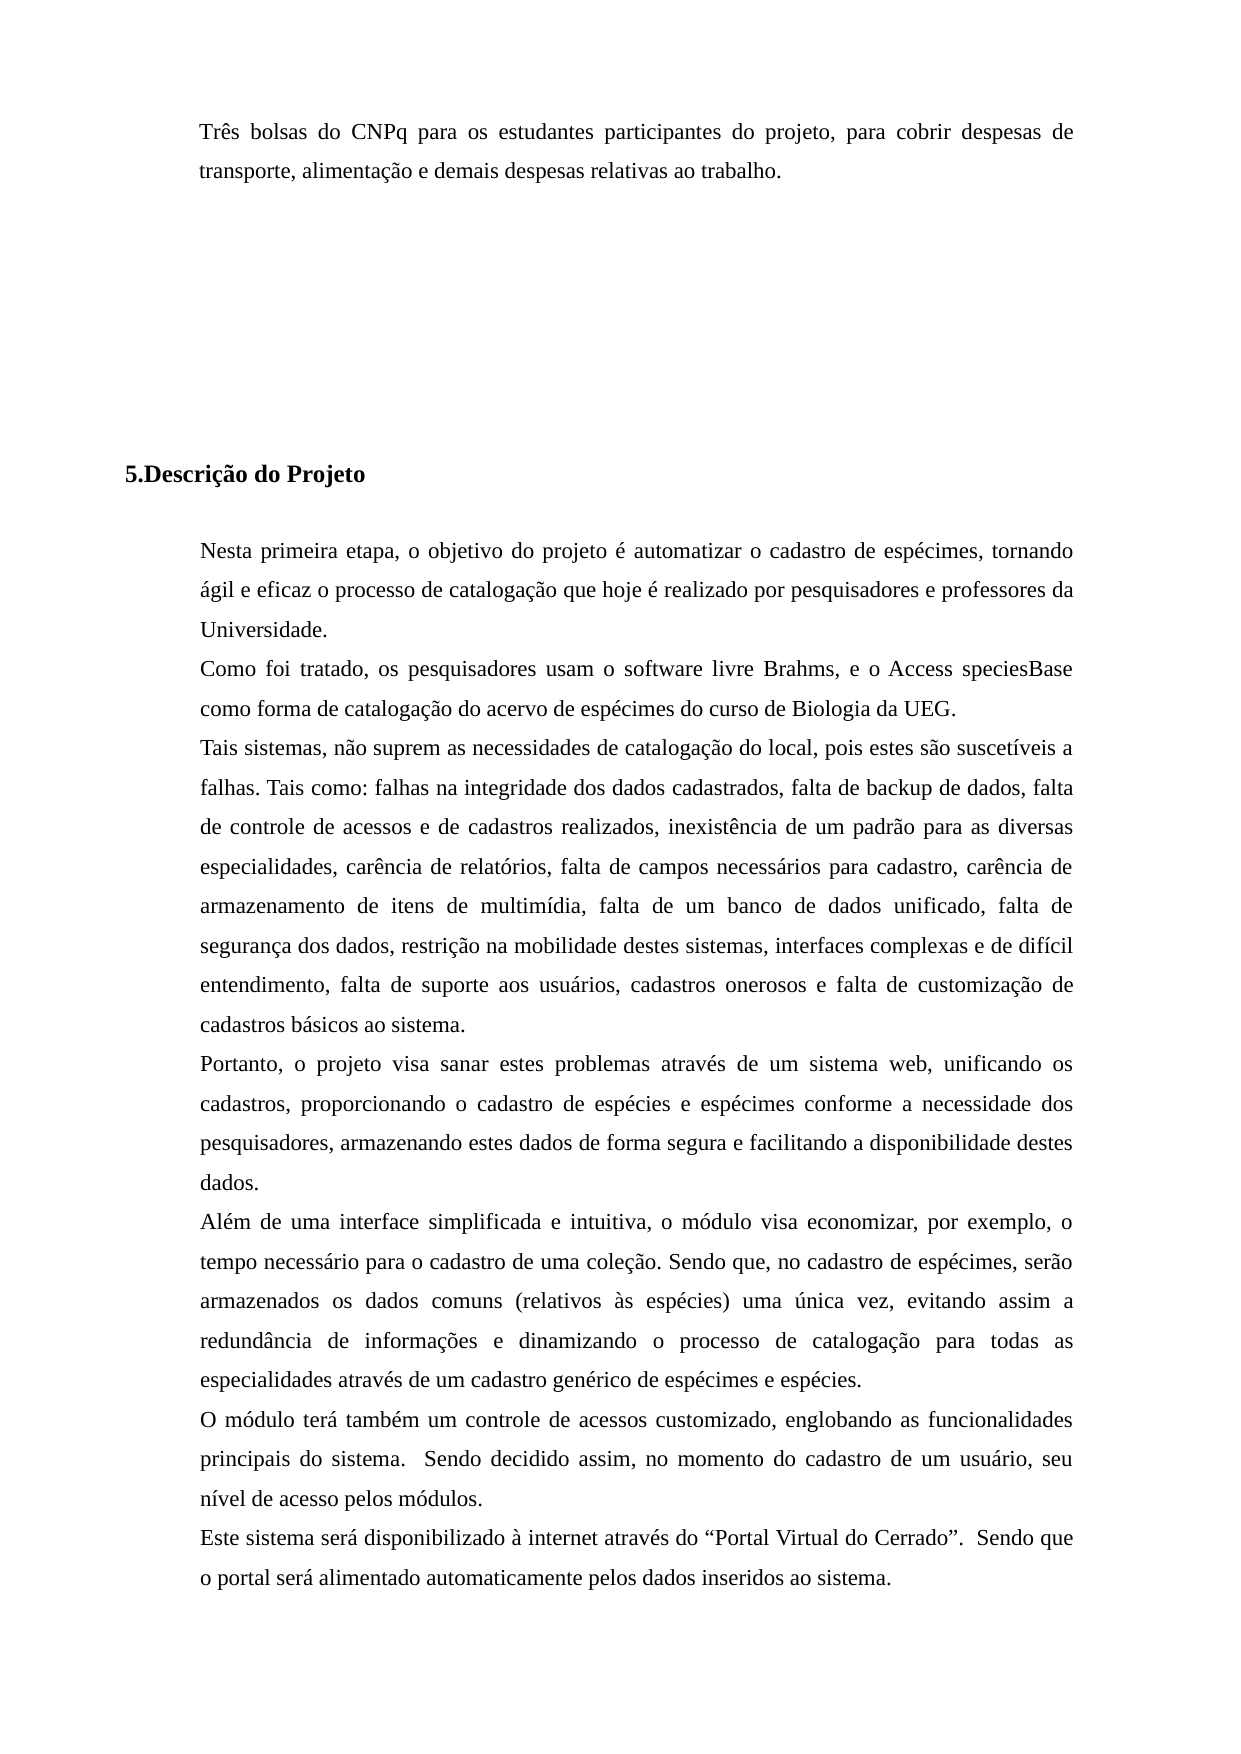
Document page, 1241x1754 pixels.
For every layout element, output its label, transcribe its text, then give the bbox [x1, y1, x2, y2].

list O módulo terá também um controle de acessos customizado, englobando as funcionalidades principais do sistema. Sendo decidido assim, no momento do cadastro de um usuário, seu nível de acesso pelos módulos. [200, 1406, 1075, 1511]
subtitle Descrição do Projeto [125, 459, 1075, 488]
list Além de uma interface simplificada e intuitiva, o módulo visa economizar, por exemplo, o tempo necessário para o cadastro de uma coleção. Sendo que, no cadastro de espécimes, serão armazenados os dados comuns (relativos às espécies) uma única vez, evitando assim a redundância de informações e dinamizando o processo de catalogação para todas as especialidades através de um cadastro genérico de espécimes e espécies. [200, 1208, 1075, 1392]
text Três bolsas do CNPq para os estudantes participantes do projeto, para cobrir despesas de transporte, alimentação e demais despesas relativas ao trabalho. [199, 118, 1075, 184]
list Nesta primeira etapa, o objetivo do projeto é automatizar o cadastro de espécimes, tornando ágil e eficaz o processo de catalogação que hoje é realizado por pesquisadores e professores da Universidade. [200, 537, 1075, 642]
list Tais sistemas, não suprem as necessidades de catalogação do local, pois estes são suscetíveis a falhas. Tais como: falhas na integridade dos dados cadastrados, falta de backup de dados, falta de controle de acessos e de cadastros realizados, inexistência de um padrão para as diversas especialidades, carência de relatórios, falta de campos necessários para cadastro, carência de armazenamento de itens de multimídia, falta de um banco de dados unificado, falta de segurança dos dados, restrição na mobilidade destes sistemas, interfaces complexas e de difícil entendimento, falta de suporte aos usuários, cadastros onerosos e falta de customização de cadastros básicos ao sistema. [200, 734, 1075, 1037]
list Este sistema será disponibilizado à internet através do “Portal Virtual do Cerrado”. Sendo que o portal será alimentado automaticamente pelos dados inseridos ao sistema. [200, 1524, 1075, 1590]
list Portanto, o projeto visa sanar estes problemas através de um sistema web, unificando os cadastros, proporcionando o cadastro de espécies e espécimes conforme a necessidade dos pesquisadores, armazenando estes dados de forma segura e facilitando a disponibilidade destes dados. [200, 1050, 1075, 1195]
list Como foi tratado, os pesquisadores usam o software livre Brahms, e o Access speciesBase como forma de catalogação do acervo de espécimes do curso de Biologia da UEG. [200, 656, 1075, 721]
